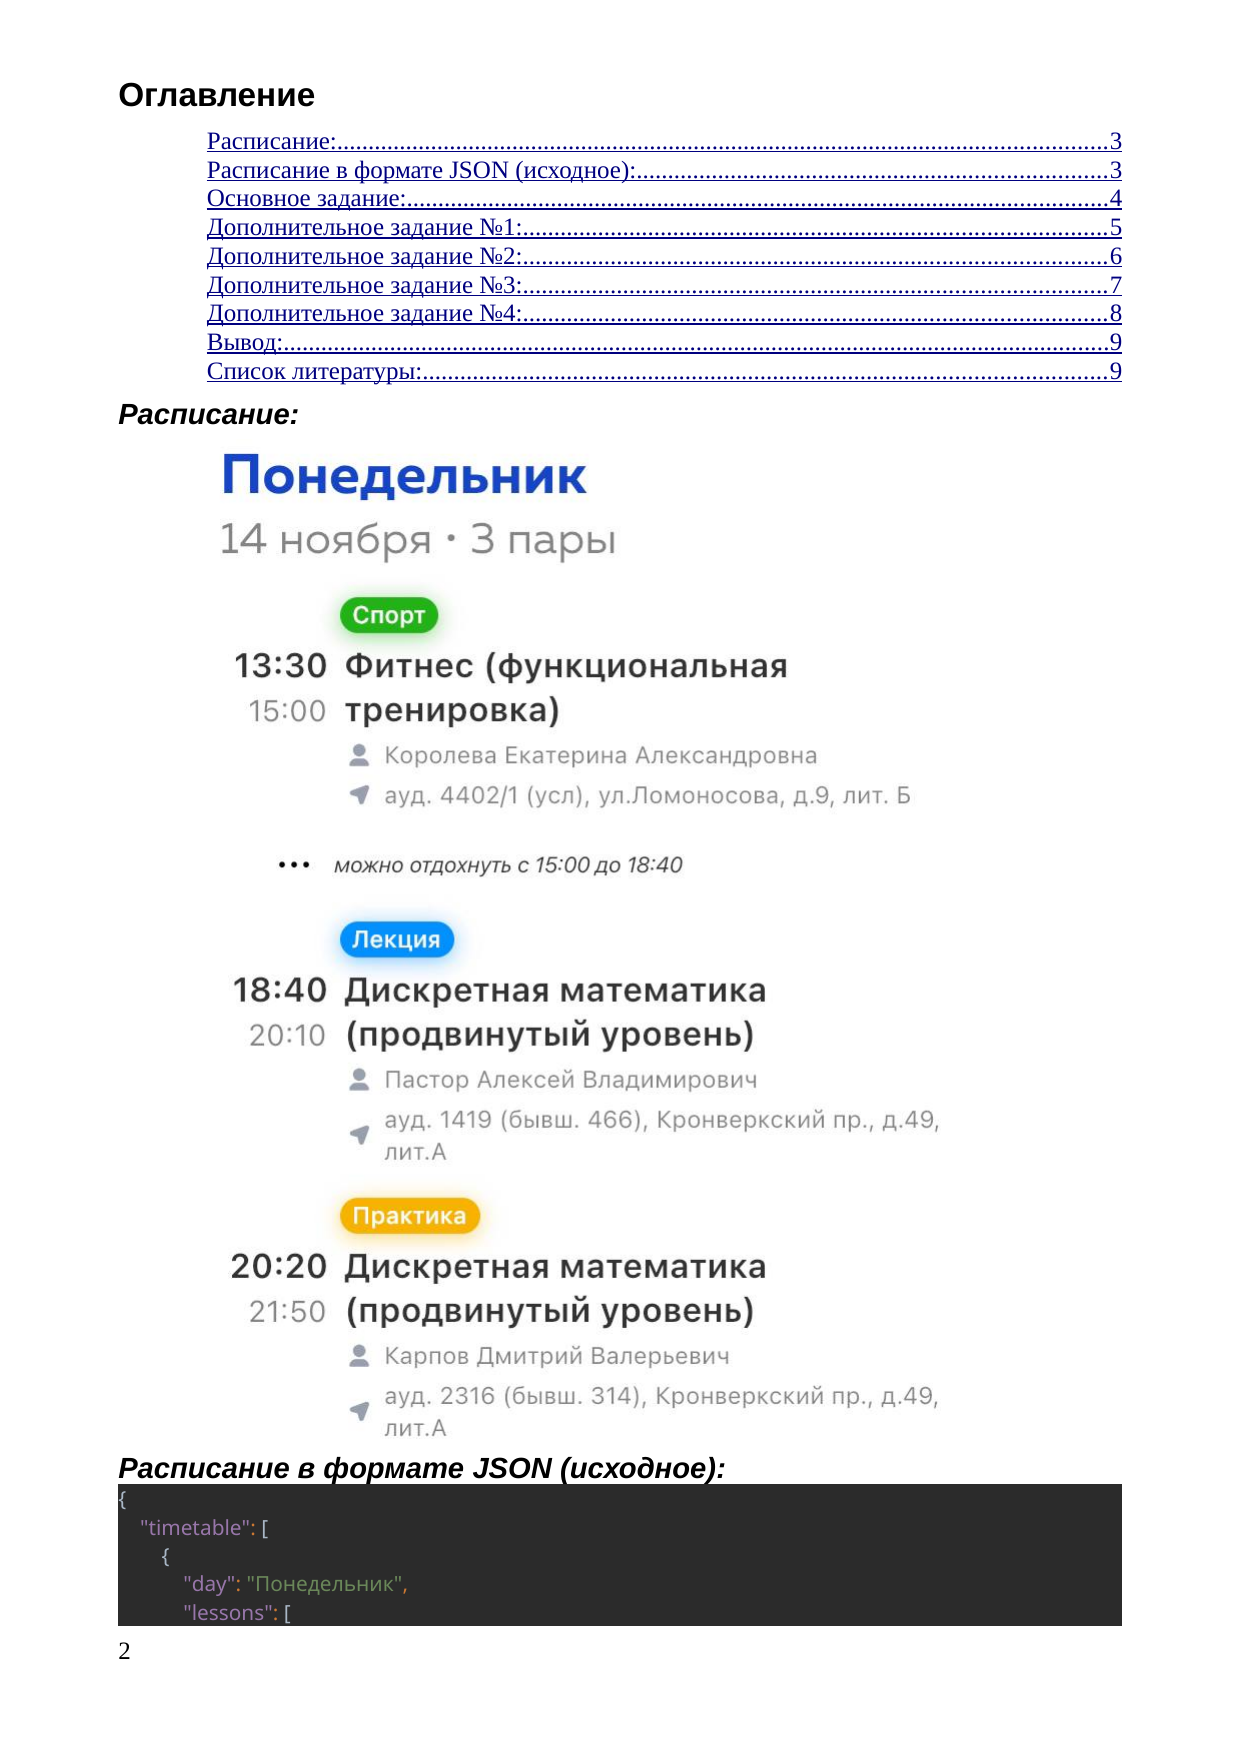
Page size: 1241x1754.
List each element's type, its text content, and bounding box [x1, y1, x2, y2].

text Дополнительное задание №2: 6 [207, 241, 1122, 266]
text Вывод: 9 [207, 327, 1122, 352]
text Расписание: 3 [207, 126, 1122, 151]
text Основное задание: 4 [207, 183, 1122, 208]
subtitle Расписание: [118, 397, 1122, 431]
subtitle Оглавление [118, 75, 1122, 113]
text Список литературы: 9 [207, 356, 1122, 381]
text Дополнительное задание №4: 8 [207, 298, 1122, 323]
text Дополнительное задание №1: 5 [207, 212, 1122, 237]
subtitle Расписание в формате JSON (исходное): [118, 767, 1122, 1484]
text Дополнительное задание №3: 7 [207, 270, 1122, 295]
text { "timetable": [ { "day": "Понедельник", "lessons": [ [118, 1484, 1122, 1626]
text Расписание в формате JSON (исходное): 3 [207, 155, 1122, 180]
